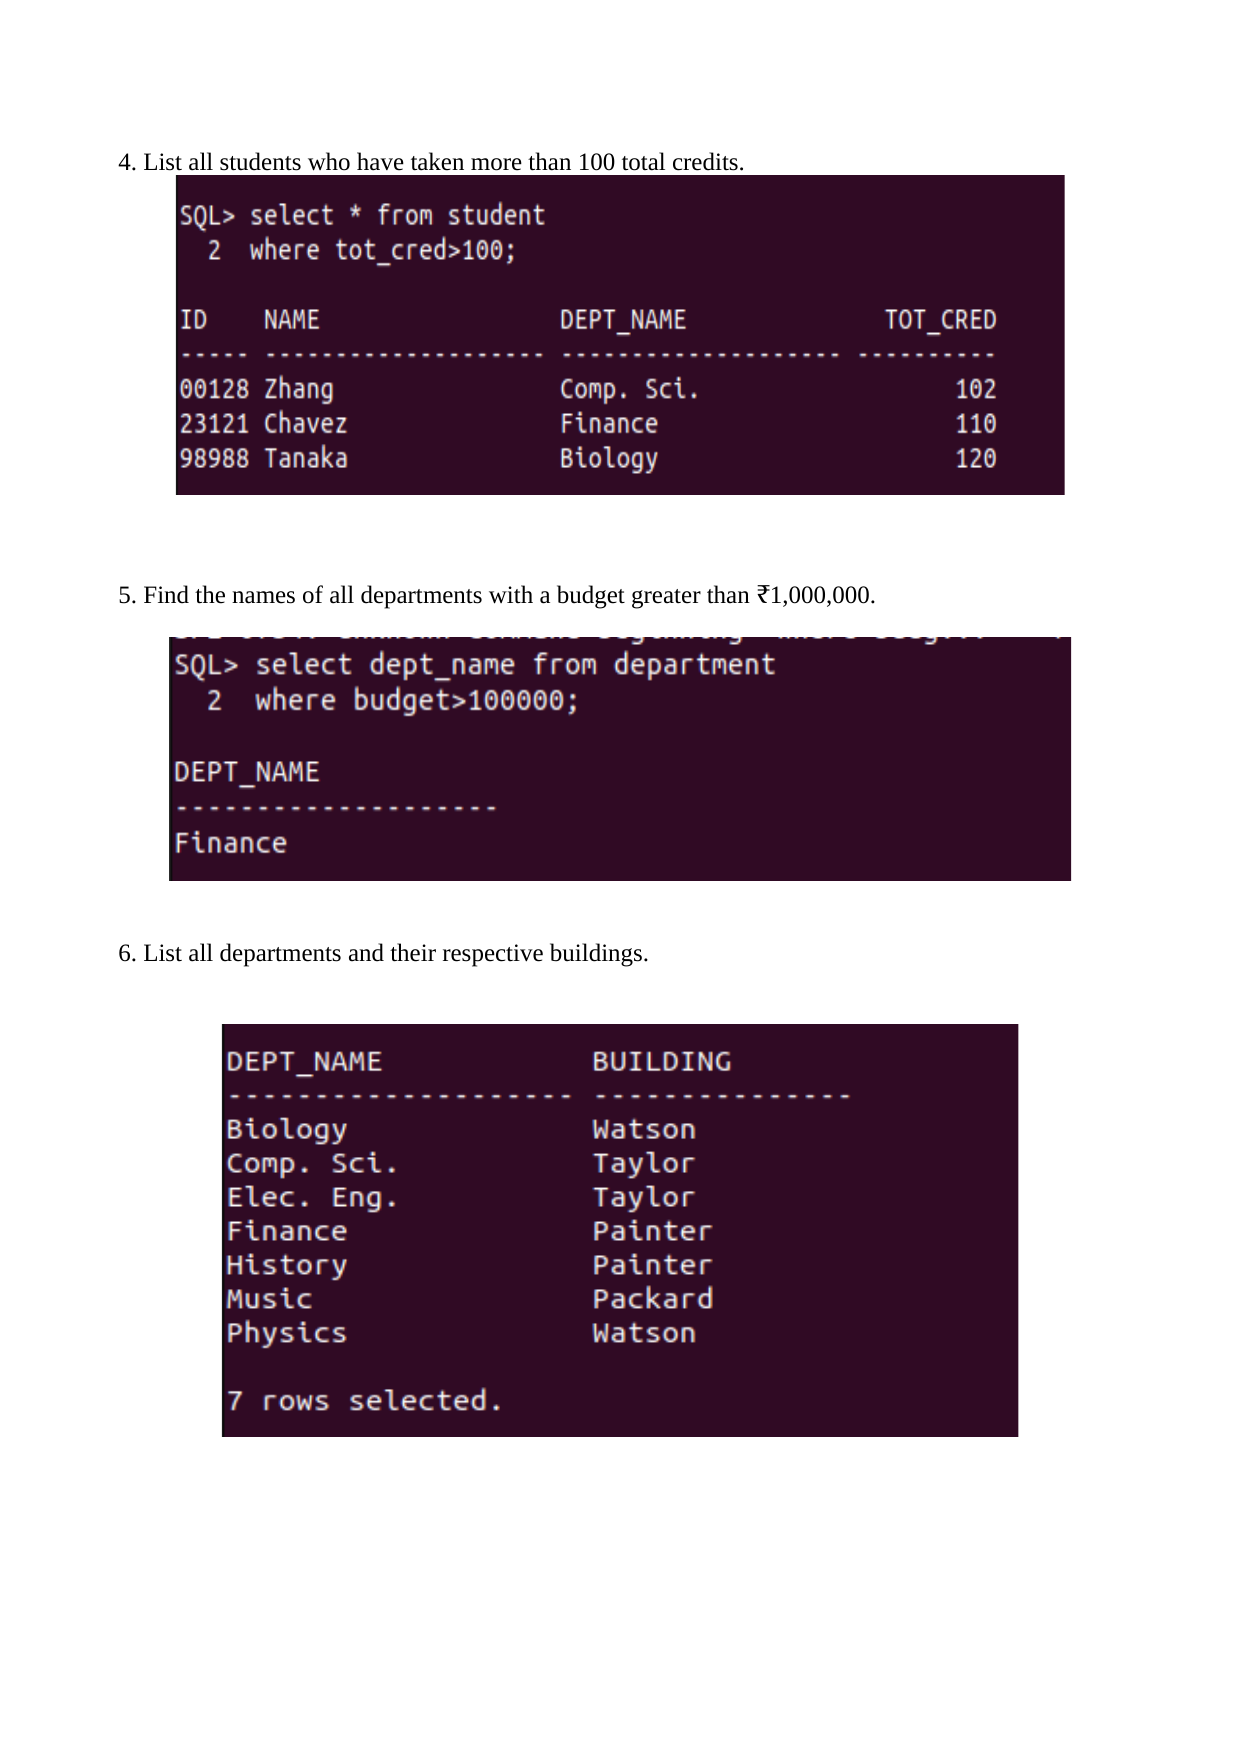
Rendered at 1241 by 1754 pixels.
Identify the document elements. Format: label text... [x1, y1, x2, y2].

text 4. List all students who have taken more than 100 total credits. [118, 147, 1122, 176]
text 6. List all departments and their respective buildings. [118, 938, 1122, 967]
picture [221, 1024, 1019, 1437]
picture [175, 175, 1065, 495]
picture [169, 637, 1072, 881]
text 5. Find the names of all departments with a budget greater than ₹1,000,000. [118, 580, 1122, 609]
